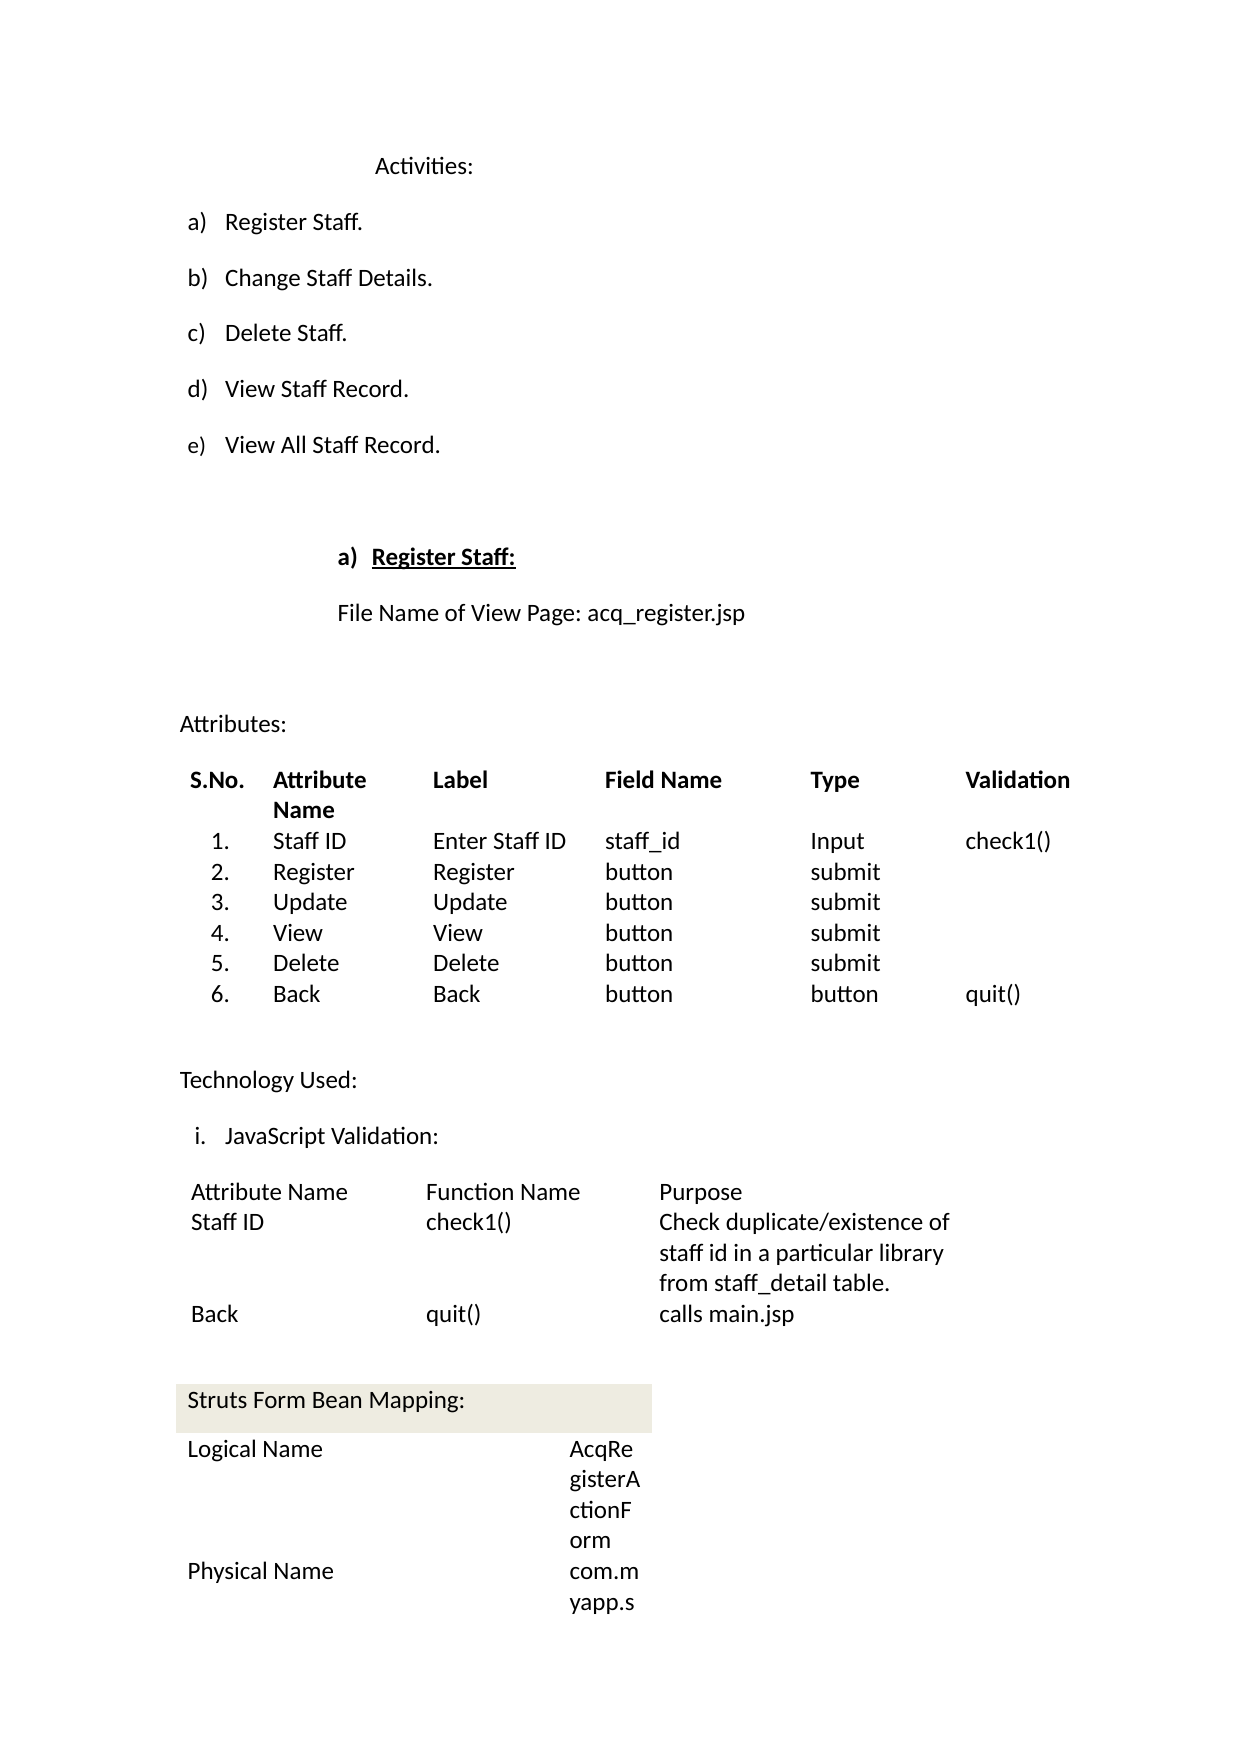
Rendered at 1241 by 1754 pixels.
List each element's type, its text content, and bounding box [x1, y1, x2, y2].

table_cell 5. [179, 947, 262, 978]
table_cell Check duplicate/existence of staff id in a particular library from staff_detail table. [648, 1206, 992, 1298]
table_cell button [594, 917, 799, 947]
table_cell AcqRegisterActionForm [558, 1433, 652, 1555]
table_cell Delete [262, 947, 422, 978]
table_cell submit [799, 917, 954, 947]
table_cell check1() [415, 1206, 648, 1298]
list JavaScript Validation: [194, 1120, 1090, 1151]
list File Name of View Page: acq_register.jsp [337, 597, 1090, 627]
table_cell [954, 947, 1101, 978]
table_cell check1() [954, 825, 1101, 856]
table_header S.No. [179, 764, 262, 825]
table_cell button [594, 947, 799, 978]
table_cell submit [799, 947, 954, 978]
table_cell calls main.jsp [648, 1298, 992, 1328]
table_cell Back [262, 978, 422, 1008]
table_cell com.myapp.s [558, 1555, 652, 1616]
table_cell 6. [179, 978, 262, 1008]
table_cell button [594, 886, 799, 917]
list Register Staff. [187, 206, 1090, 236]
table_cell [954, 917, 1101, 947]
table_header Label [422, 764, 594, 825]
table_cell Logical Name [176, 1433, 558, 1555]
table_header Attribute Name [262, 764, 422, 825]
table_cell 4. [179, 917, 262, 947]
table_cell Delete [422, 947, 594, 978]
table_cell 3. [179, 886, 262, 917]
table_cell [954, 856, 1101, 886]
table_header Attribute Name [180, 1176, 414, 1206]
table_cell Staff ID [262, 825, 422, 856]
table_cell Staff ID [180, 1206, 414, 1298]
table_cell 2. [179, 856, 262, 886]
table_cell Register [422, 856, 594, 886]
table_cell Back [422, 978, 594, 1008]
table_header Validation [954, 764, 1101, 825]
list Activities: [375, 150, 1090, 181]
table_header Type [799, 764, 954, 825]
table_cell quit() [415, 1298, 648, 1328]
table_header Struts Form Bean Mapping: [176, 1384, 652, 1433]
list View All Staff Record. [187, 429, 1090, 460]
table_cell Input [799, 825, 954, 856]
list View Staff Record. [187, 373, 1090, 404]
table_cell Update [262, 886, 422, 917]
table_cell [954, 886, 1101, 917]
table_cell Register [262, 856, 422, 886]
table_cell button [594, 978, 799, 1008]
table_cell 1. [179, 825, 262, 856]
table_cell submit [799, 856, 954, 886]
table_cell Back [180, 1298, 414, 1328]
table_cell quit() [954, 978, 1101, 1008]
table_cell View [422, 917, 594, 947]
table_header Purpose [648, 1176, 992, 1206]
list Technology Used: [179, 1064, 1090, 1095]
table_cell Physical Name [176, 1555, 558, 1616]
table_header Function Name [415, 1176, 648, 1206]
table_cell Update [422, 886, 594, 917]
table_header Field Name [594, 764, 799, 825]
table_cell Enter Staff ID [422, 825, 594, 856]
table_cell button [594, 856, 799, 886]
list Attributes: [179, 708, 1090, 739]
table_cell submit [799, 886, 954, 917]
table_cell staff_id [594, 825, 799, 856]
table_cell View [262, 917, 422, 947]
list Register Staff: [337, 541, 1090, 571]
list Delete Staff. [187, 317, 1090, 348]
list Change Staff Details. [187, 262, 1090, 292]
table_cell button [799, 978, 954, 1008]
